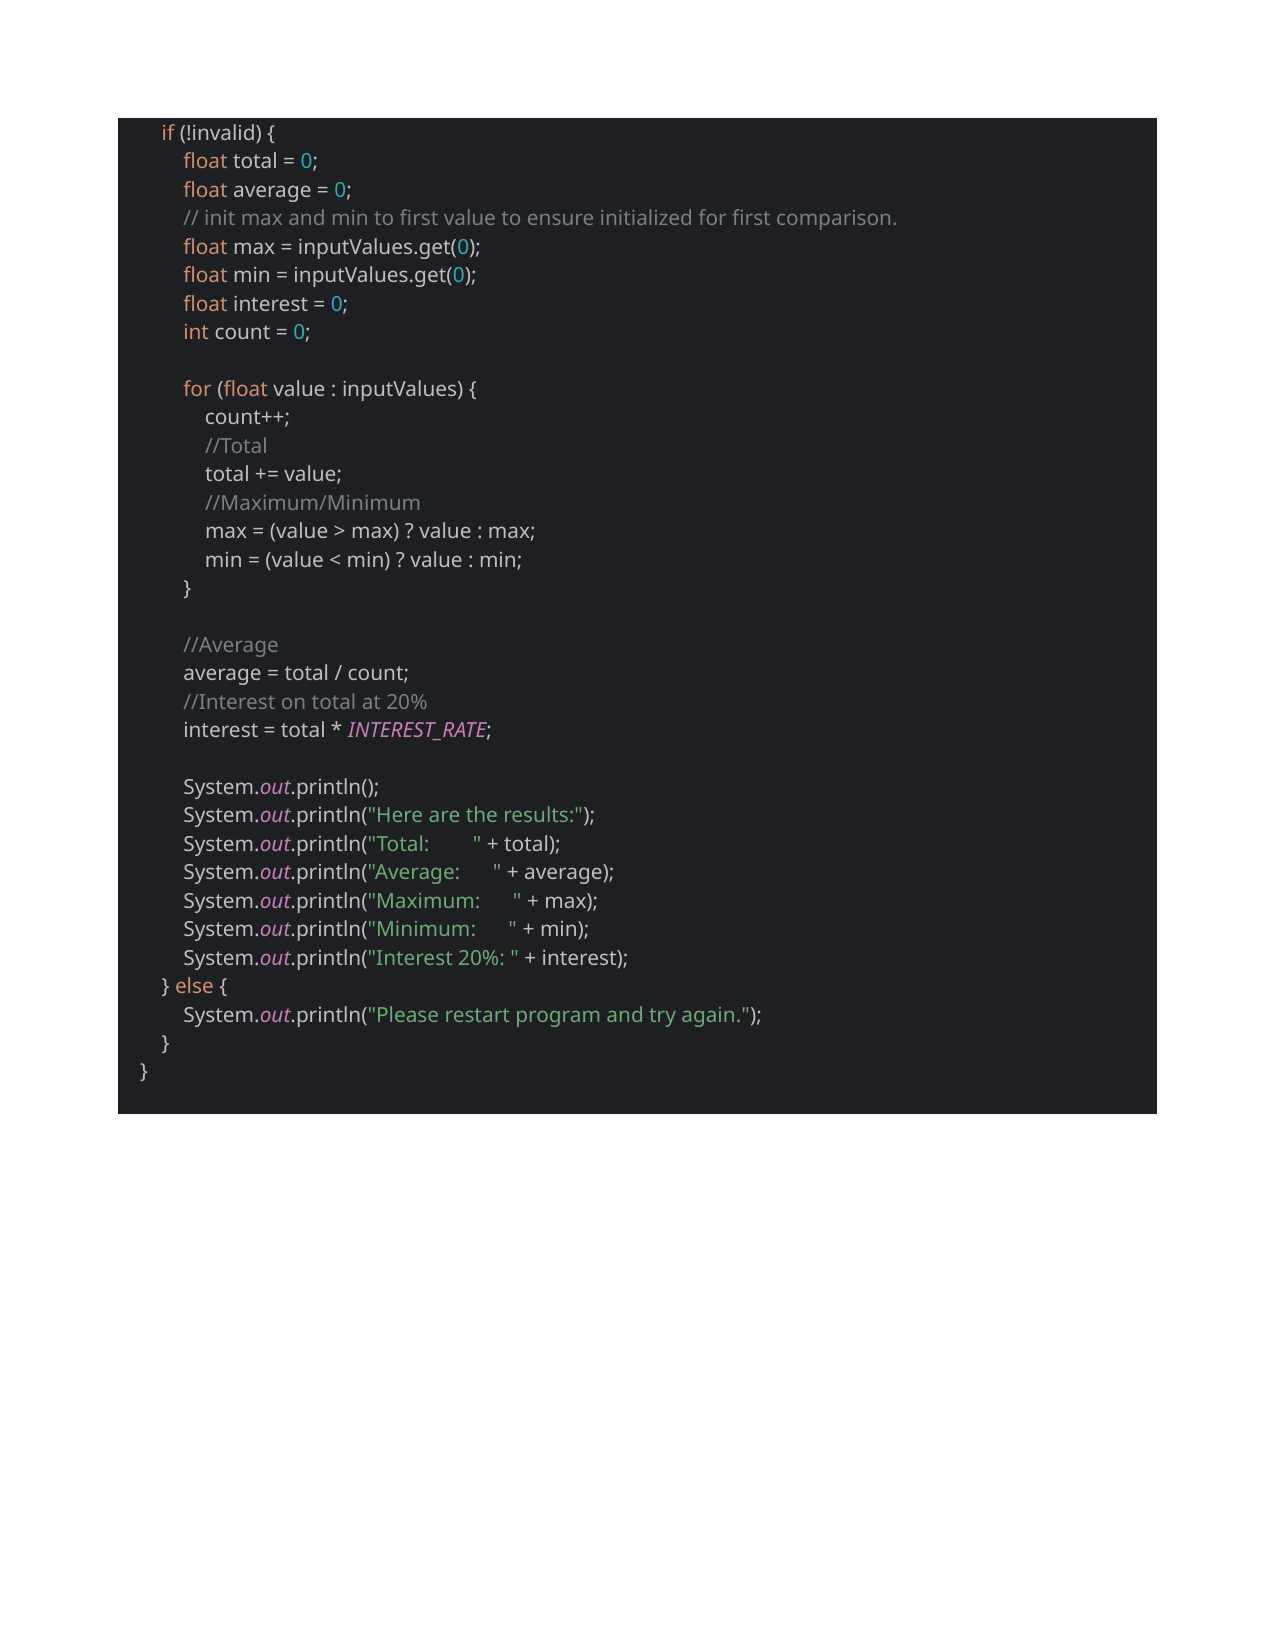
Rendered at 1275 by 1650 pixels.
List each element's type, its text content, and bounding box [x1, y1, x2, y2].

text if (!invalid) { float total = 0; float average = 0; // init max and min to first value to ensure initialized for first comparison. float max = inputValues.get(0); float min = inputValues.get(0); float interest = 0; int count = 0; for (float value : inputValues) { count++; //Total total += value; //Maximum/Minimum max = (value > max) ? value : max; min = (value < min) ? value : min; } //Average average = total / count; //Interest on total at 20% interest = total * INTEREST_RATE; System.out.println(); System.out.println("Here are the results:"); System.out.println("Total: " + total); System.out.println("Average: " + average); System.out.println("Maximum: " + max); System.out.println("Minimum: " + min); System.out.println("Interest 20%: " + interest); } else { System.out.println("Please restart program and try again."); } } [118, 118, 1157, 1114]
